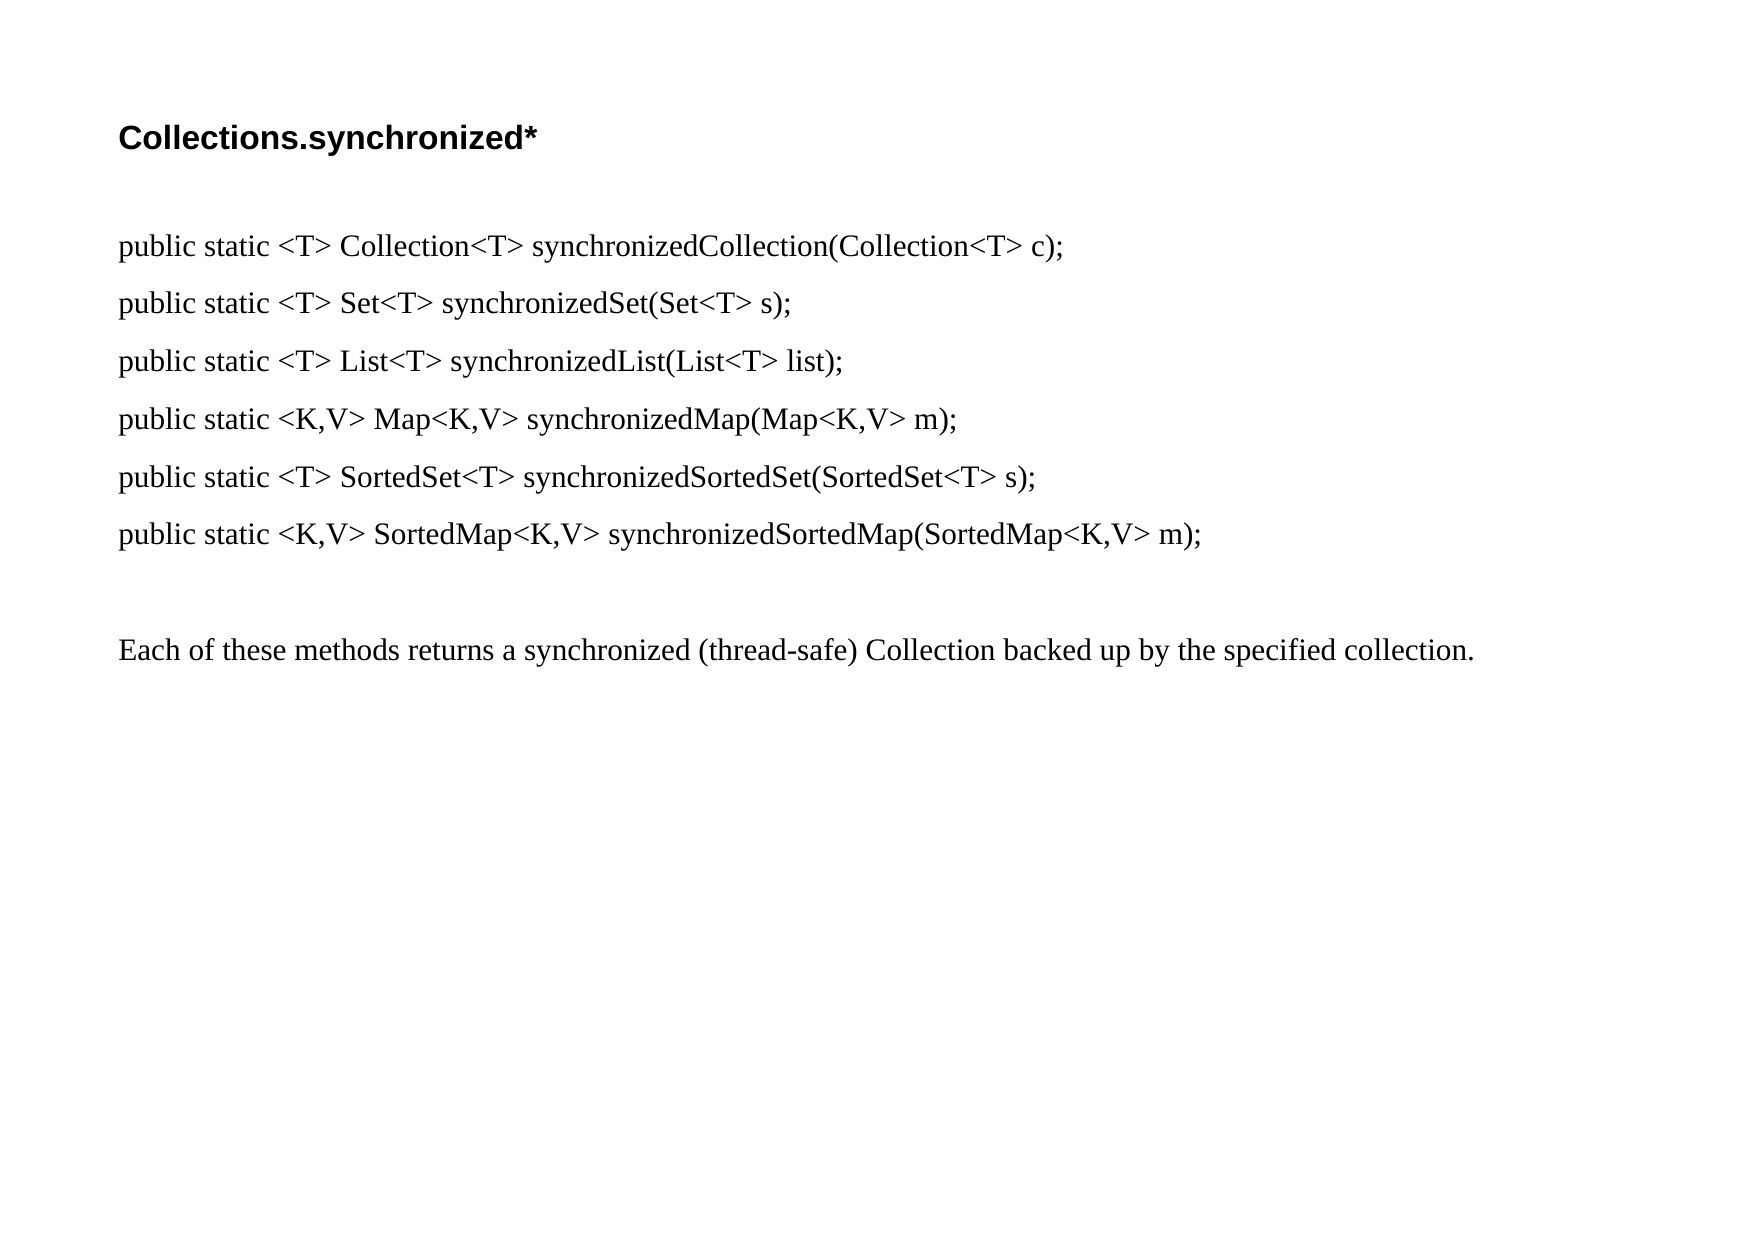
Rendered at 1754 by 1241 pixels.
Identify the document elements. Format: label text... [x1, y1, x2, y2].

text public static <K,V> SortedMap<K,V> synchronizedSortedMap(SortedMap<K,V> m); [118, 516, 1635, 551]
text public static <T> List<T> synchronizedList(List<T> list); [118, 342, 1635, 378]
text public static <K,V> Map<K,V> synchronizedMap(Map<K,V> m); [118, 400, 1635, 436]
text Each of these methods returns a synchronized (thread-safe) Collection backed up by the specified collection. [118, 631, 1635, 667]
subtitle Collections.synchronized* [118, 118, 1635, 157]
text public static <T> Collection<T> synchronizedCollection(Collection<T> c); [118, 227, 1635, 263]
text public static <T> Set<T> synchronizedSet(Set<T> s); [118, 285, 1635, 321]
text public static <T> SortedSet<T> synchronizedSortedSet(SortedSet<T> s); [118, 458, 1635, 494]
